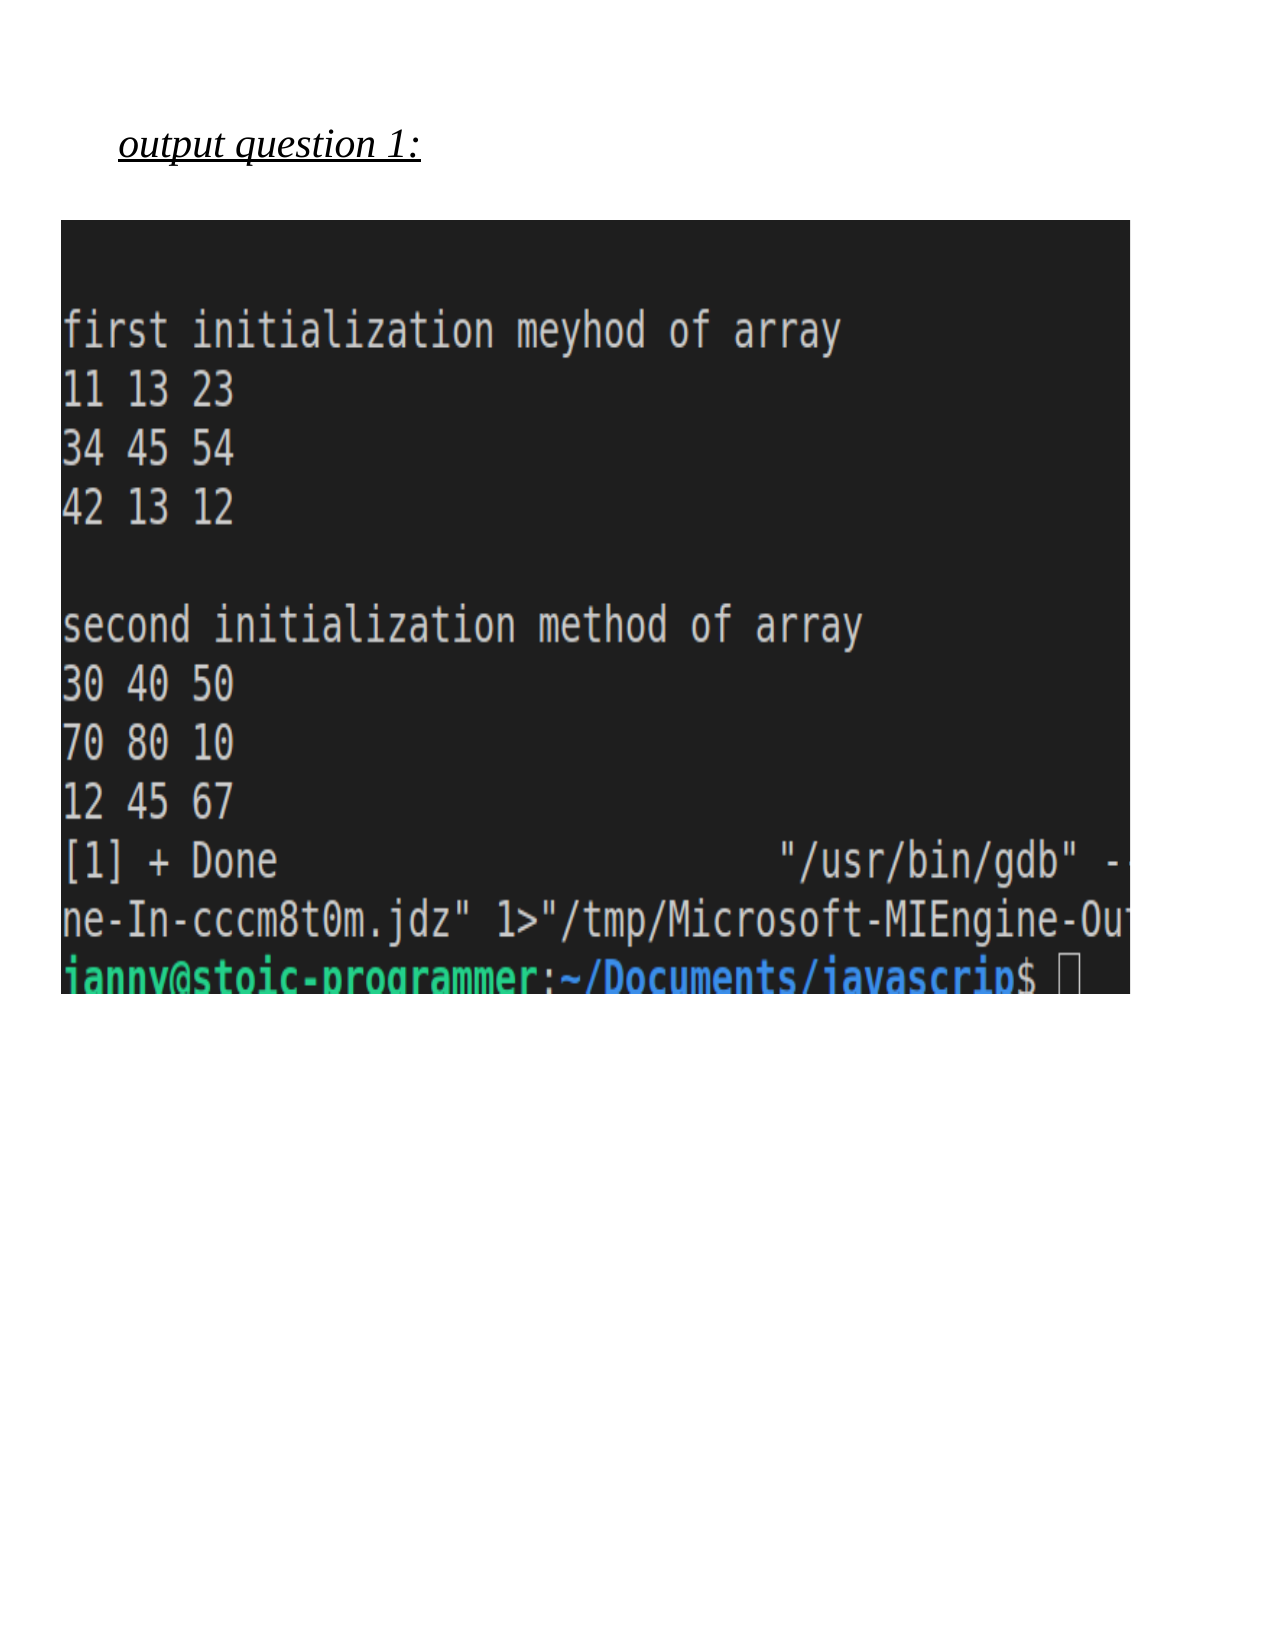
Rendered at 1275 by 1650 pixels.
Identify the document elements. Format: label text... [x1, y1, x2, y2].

picture [61, 220, 1131, 994]
text output question 1: [118, 118, 1157, 166]
